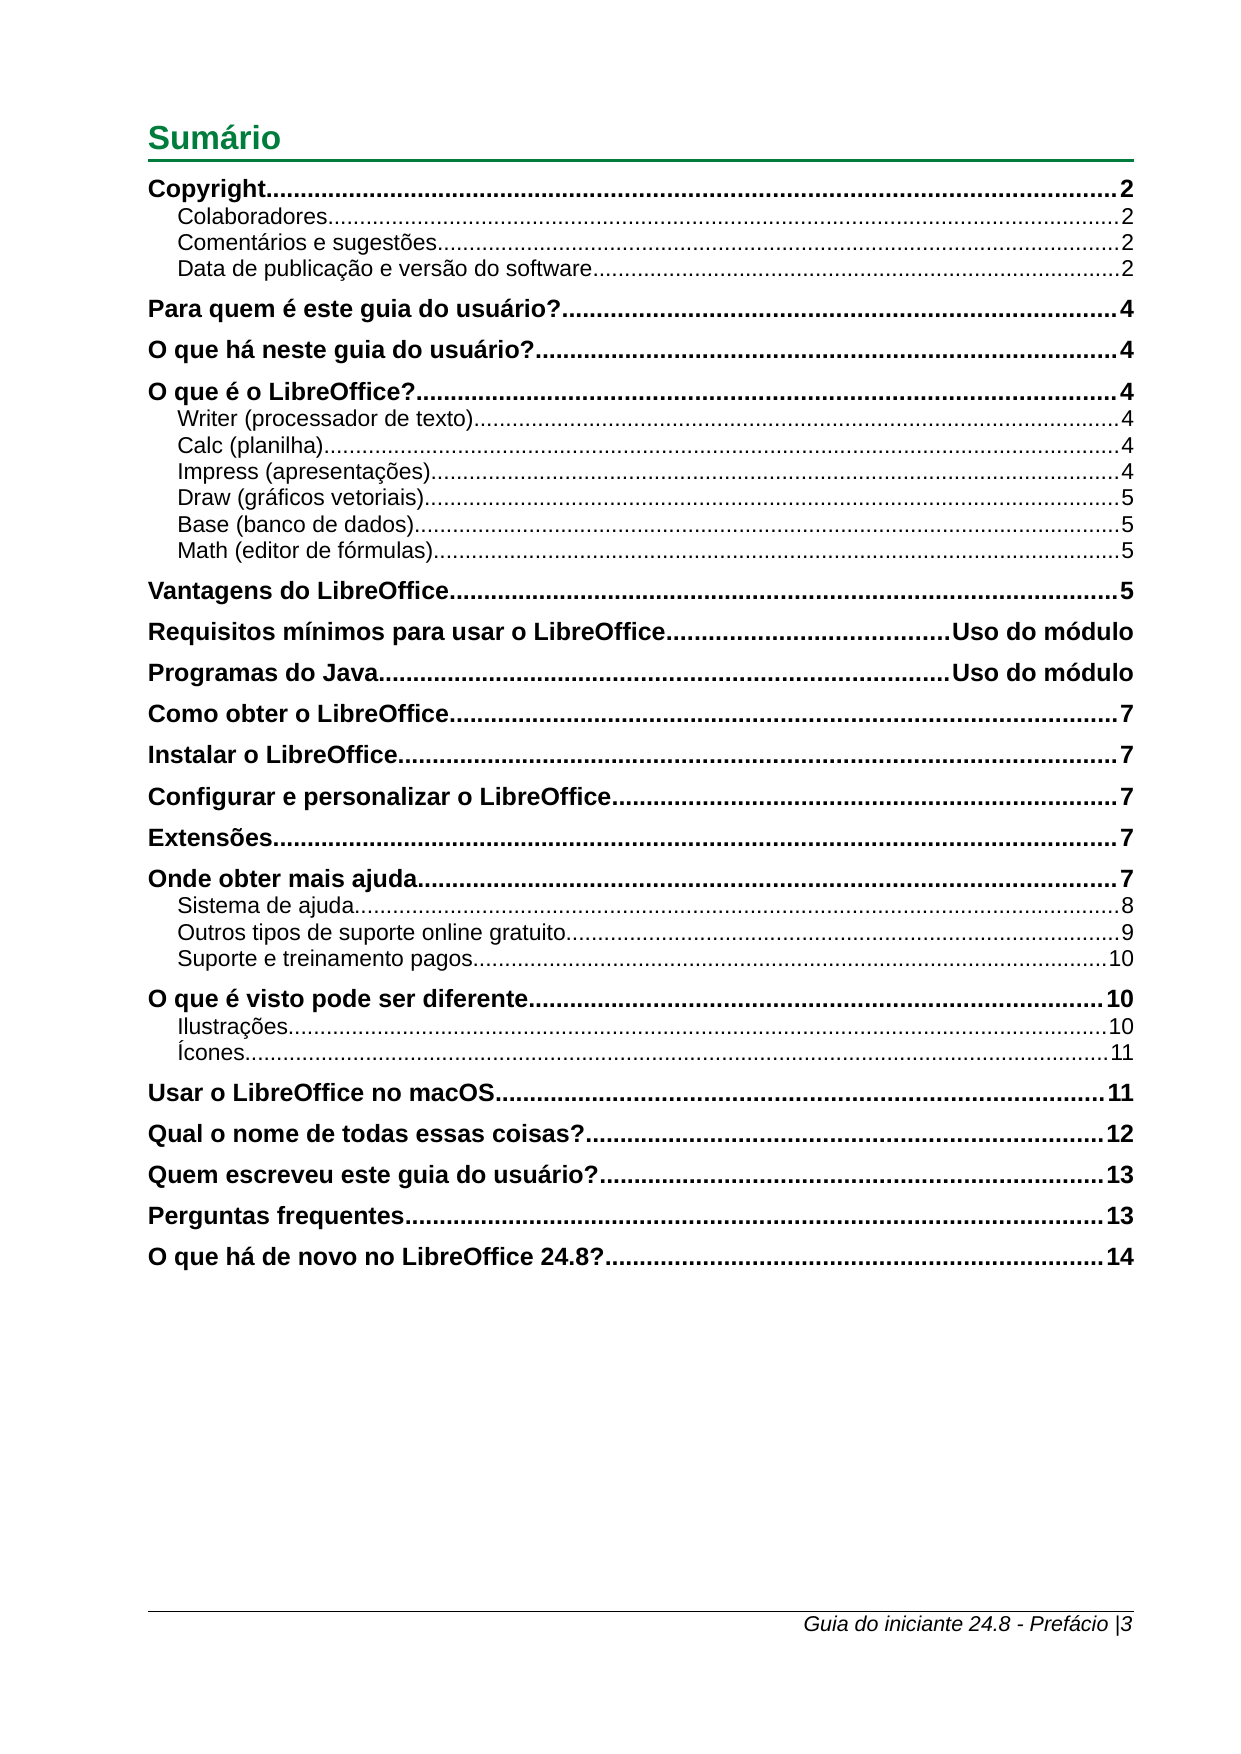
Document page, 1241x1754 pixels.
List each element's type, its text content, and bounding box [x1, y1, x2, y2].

text Para quem é este guia do usuário? 4 [148, 294, 1134, 323]
text Extensões 7 [148, 823, 1134, 851]
text Ícones 11 [177, 1039, 1134, 1065]
text Onde obter mais ajuda 7 [148, 864, 1134, 892]
text Impress (apresentações) 4 [177, 458, 1134, 484]
text Requisitos mínimos para usar o LibreOffice Uso do módulo [148, 617, 1134, 646]
text Vantagens do LibreOffice 5 [148, 576, 1134, 604]
subtitle Sumário [148, 118, 1134, 159]
text Quem escreveu este guia do usuário? 13 [148, 1160, 1134, 1189]
text Programas do Java Uso do módulo [148, 658, 1134, 687]
text Colaboradores 2 [177, 203, 1134, 229]
text Data de publicação e versão do software 2 [177, 255, 1134, 282]
text Configurar e personalizar o LibreOffice 7 [148, 781, 1134, 810]
text O que há neste guia do usuário? 4 [148, 335, 1134, 364]
text O que há de novo no LibreOffice 24.8? 14 [148, 1242, 1134, 1271]
text Perguntas frequentes 13 [148, 1201, 1134, 1230]
text Writer (processador de texto) 4 [177, 405, 1134, 432]
text Calc (planilha) 4 [177, 432, 1134, 458]
text Qual o nome de todas essas coisas? 12 [148, 1119, 1134, 1148]
text Usar o LibreOffice no macOS 11 [148, 1078, 1134, 1107]
text O que é visto pode ser diferente 10 [148, 984, 1134, 1013]
text Suporte e treinamento pagos 10 [177, 945, 1134, 972]
text Comentários e sugestões 2 [177, 229, 1134, 255]
text Math (editor de fórmulas) 5 [177, 537, 1134, 563]
text Como obter o LibreOffice 7 [148, 699, 1134, 728]
text Draw (gráficos vetoriais) 5 [177, 484, 1134, 511]
text Outros tipos de suporte online gratuito 9 [177, 919, 1134, 945]
text O que é o LibreOffice? 4 [148, 376, 1134, 405]
text Ilustrações 10 [177, 1013, 1134, 1039]
text Copyright 2 [148, 174, 1134, 203]
text Sistema de ajuda 8 [177, 892, 1134, 919]
text Instalar o LibreOffice 7 [148, 740, 1134, 769]
text Base (banco de dados) 5 [177, 511, 1134, 537]
